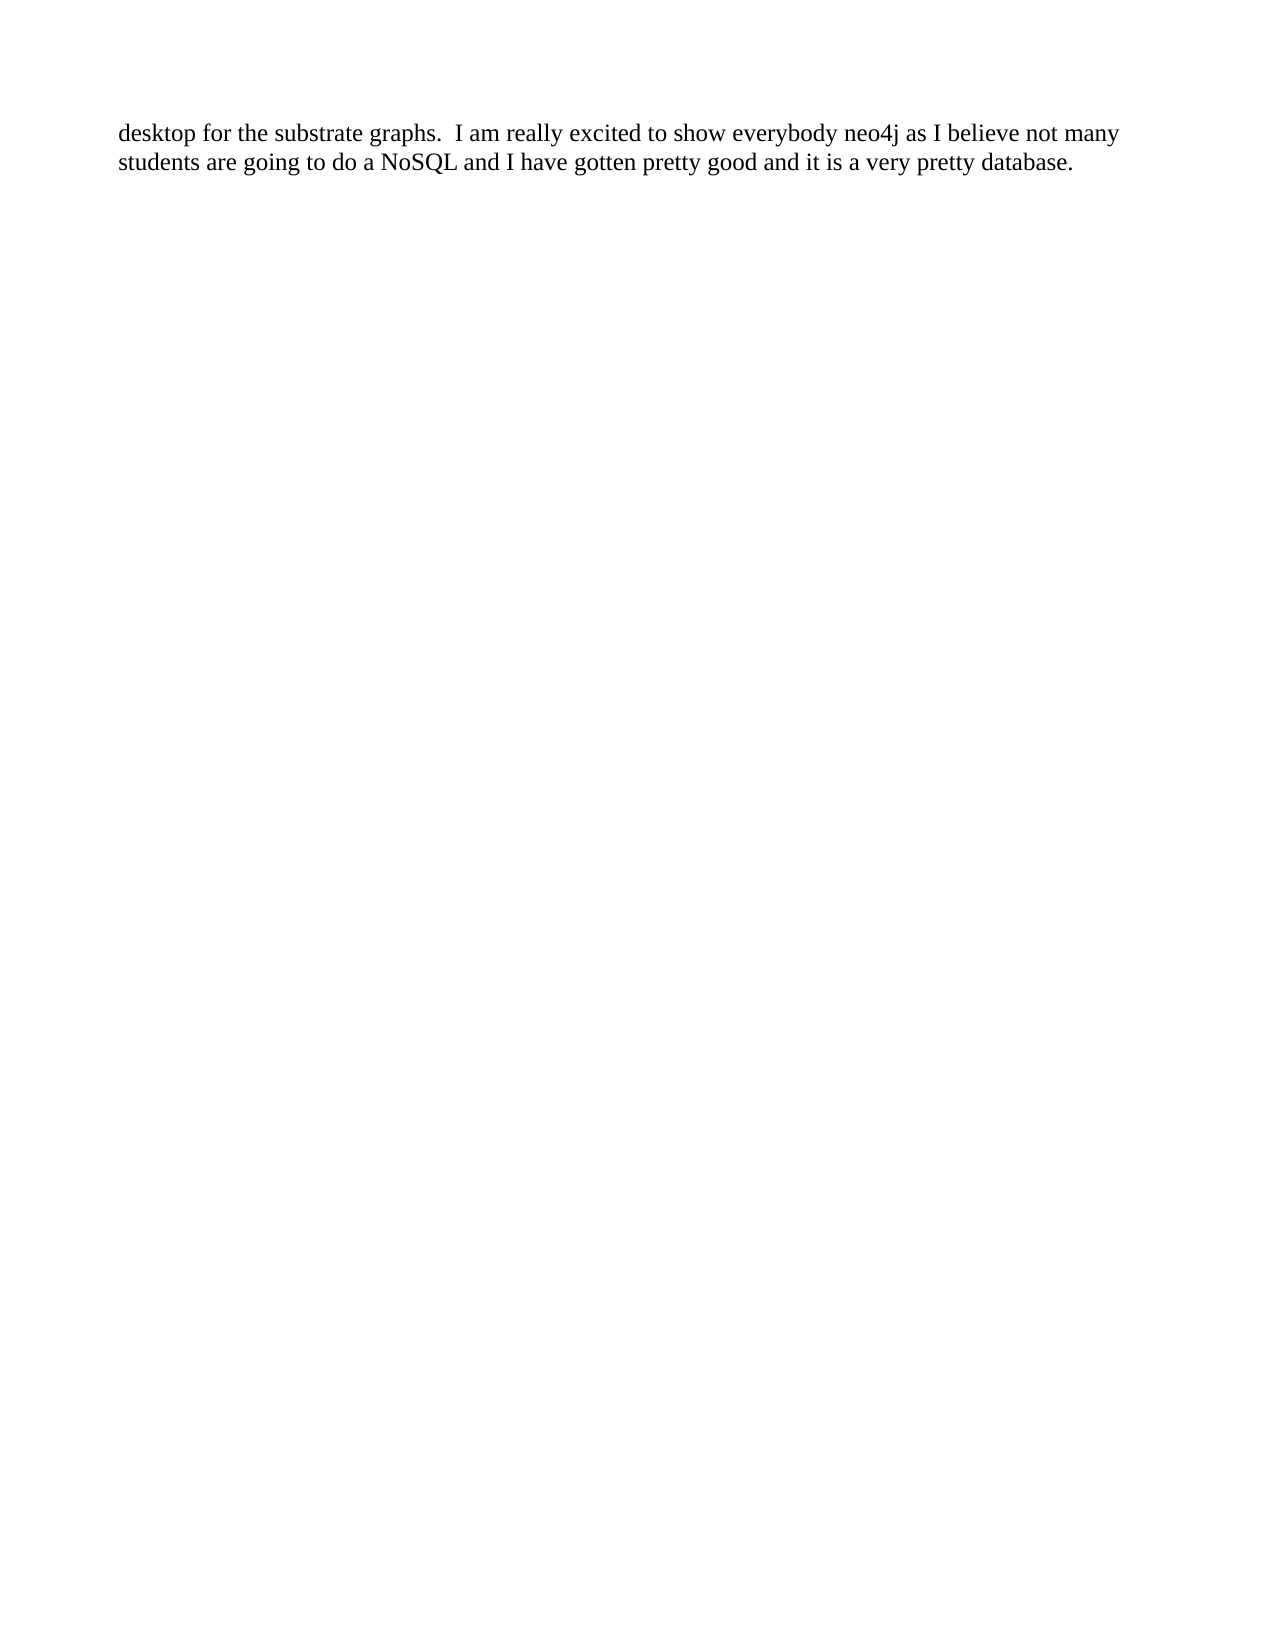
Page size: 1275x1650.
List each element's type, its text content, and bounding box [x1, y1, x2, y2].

text desktop for the substrate graphs. I am really excited to show everybody neo4j as I believe not many students are going to do a NoSQL and I have gotten pretty good and it is a very pretty database. [118, 118, 1157, 176]
